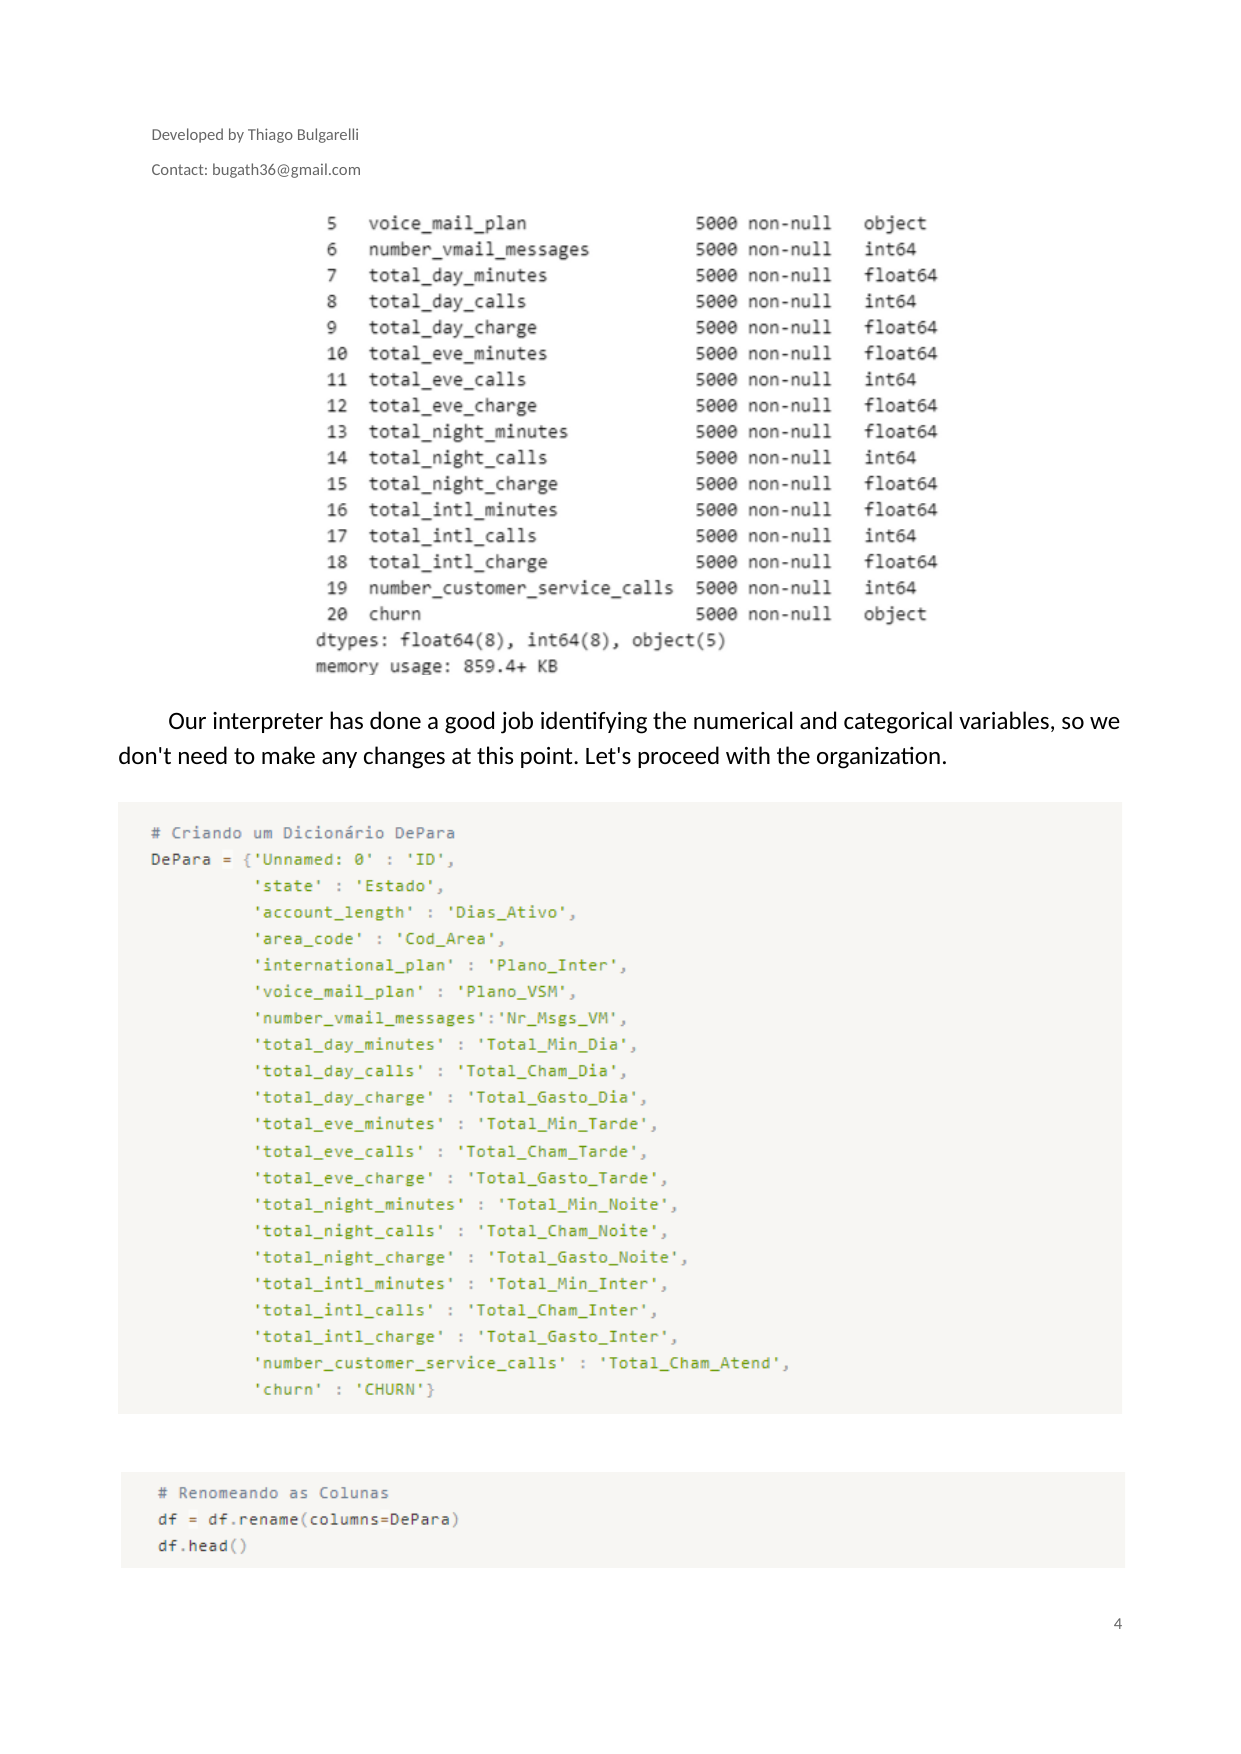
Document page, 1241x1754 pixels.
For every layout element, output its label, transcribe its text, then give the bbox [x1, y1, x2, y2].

picture [118, 802, 1123, 1414]
text Our interpreter has done a good job identifying the numerical and categorical variables, so we don't need to make any changes at this point. Let's proceed with the organization. [118, 705, 1122, 770]
picture [313, 210, 955, 675]
picture [121, 1472, 1125, 1568]
